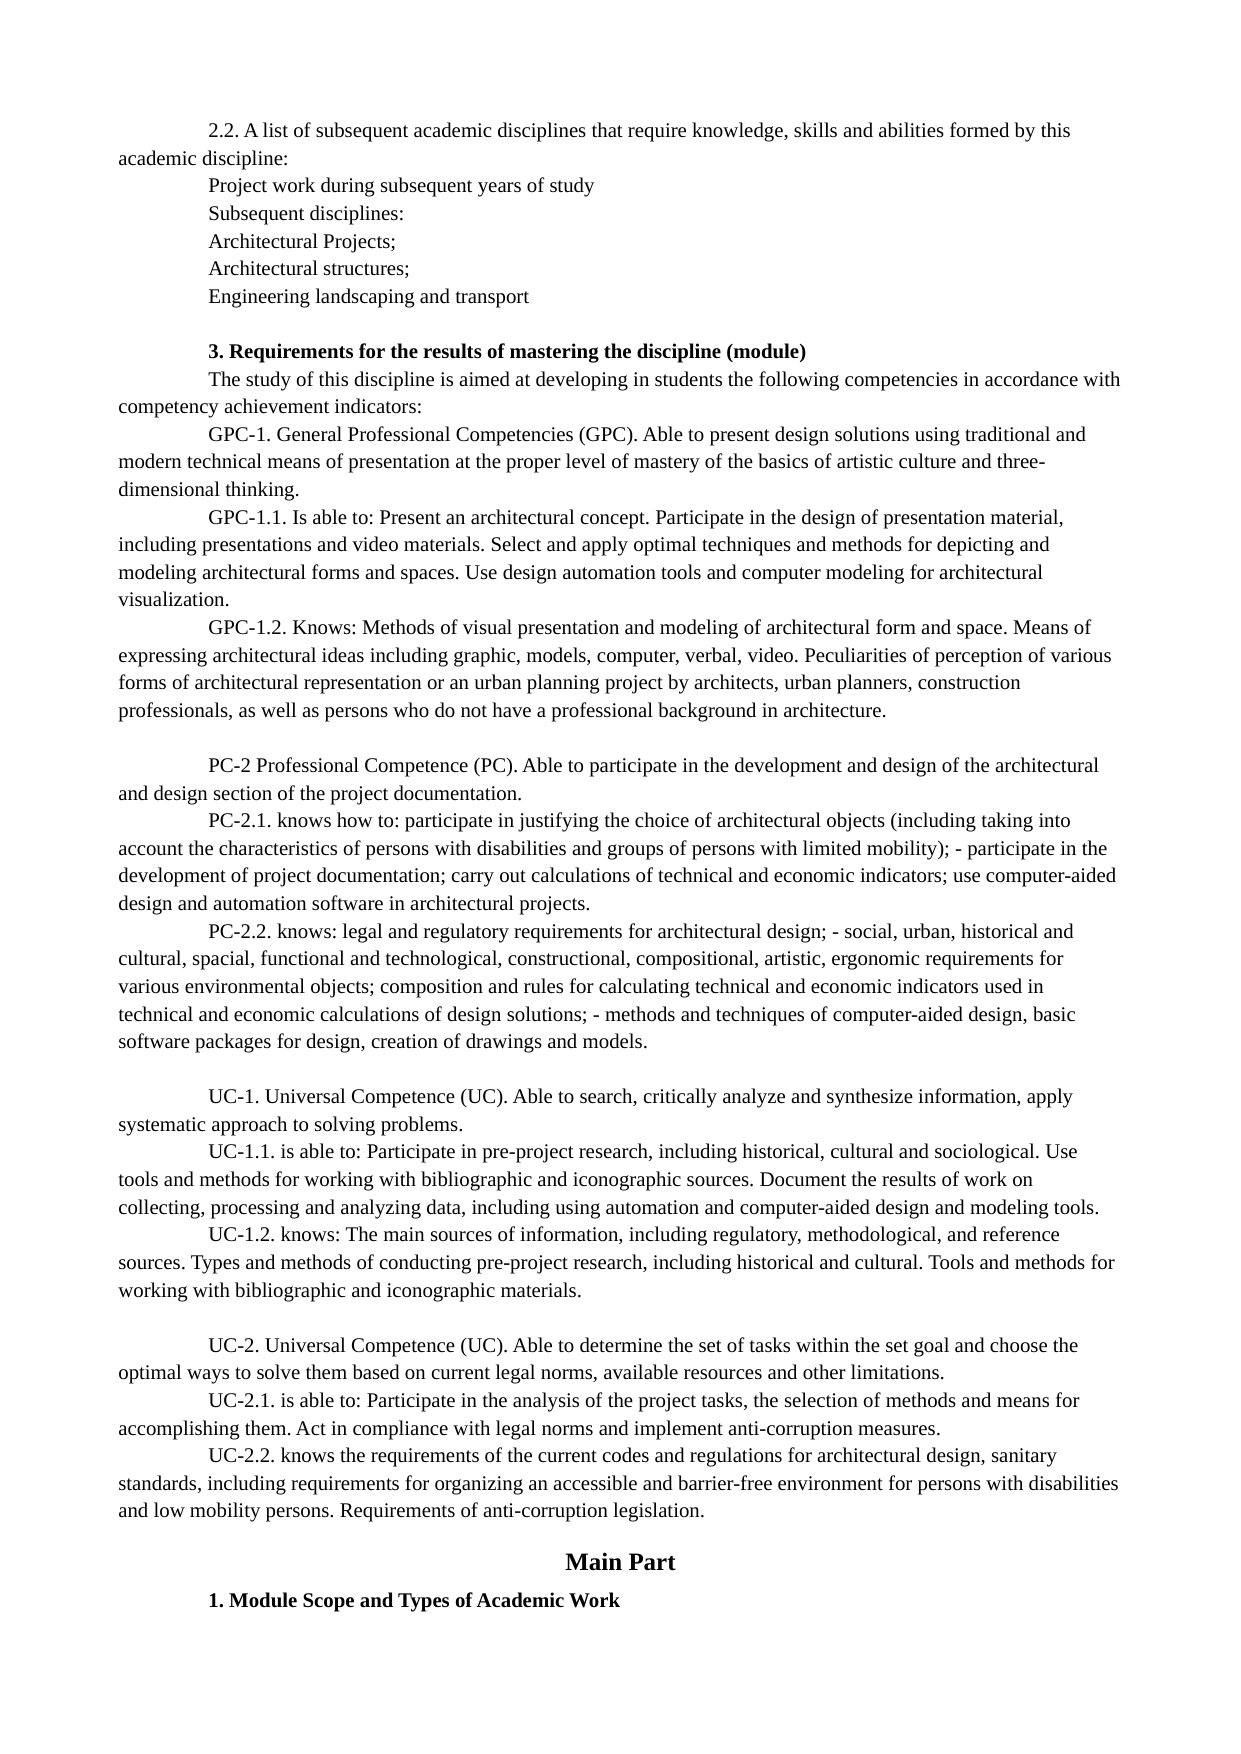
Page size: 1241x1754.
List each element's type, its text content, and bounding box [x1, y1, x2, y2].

text Subsequent disciplines: [118, 201, 1122, 225]
text PC-2 Professional Competence (PC). Able to participate in the development and design of the architectural and design section of the project documentation. [118, 753, 1122, 805]
text PC-2.2. knows: legal and regulatory requirements for architectural design; - social, urban, historical and cultural, spacial, functional and technological, constructional, compositional, artistic, ergonomic requirements for various environmental objects; composition and rules for calculating technical and economic indicators used in technical and economic calculations of design solutions; - methods and techniques of computer-aided design, basic software packages for design, creation of drawings and models. [118, 919, 1122, 1053]
text Architectural structures; [118, 256, 1122, 280]
text GPC-1.1. Is able to: Present an architectural concept. Participate in the design of presentation material, including presentations and video materials. Select and apply optimal techniques and methods for depicting and modeling architectural forms and spaces. Use design automation tools and computer modeling for architectural visualization. [118, 504, 1122, 611]
subtitle Main Part [118, 1547, 1122, 1576]
text UC-1. Universal Competence (UC). Able to search, critically analyze and synthesize information, apply systematic approach to solving problems. [118, 1084, 1122, 1136]
text UC-1.2. knows: The main sources of information, including regulatory, methodological, and reference sources. Types and methods of conducting pre-project research, including historical and cultural. Tools and methods for working with bibliographic and iconographic materials. [118, 1222, 1122, 1302]
text 2.2. A list of subsequent academic disciplines that require knowledge, skills and abilities formed by this academic discipline: [118, 118, 1122, 170]
text PC-2.1. knows how to: participate in justifying the choice of architectural objects (including taking into account the characteristics of persons with disabilities and groups of persons with limited mobility); - participate in the development of project documentation; carry out calculations of technical and economic indicators; use computer-aided design and automation software in architectural projects. [118, 808, 1122, 915]
text Engineering landscaping and transport [118, 284, 1122, 308]
text UC-1.1. is able to: Participate in pre-project research, including historical, cultural and sociological. Use tools and methods for working with bibliographic and iconographic sources. Document the results of work on collecting, processing and analyzing data, including using automation and computer-aided design and modeling tools. [118, 1139, 1122, 1219]
text UC-2.1. is able to: Participate in the analysis of the project tasks, the selection of methods and means for accomplishing them. Act in compliance with legal norms and implement anti-corruption measures. [118, 1388, 1122, 1439]
text GPC-1.2. Knows: Methods of visual presentation and modeling of architectural form and space. Means of expressing architectural ideas including graphic, models, computer, verbal, video. Peculiarities of perception of various forms of architectural representation or an urban planning project by architects, urban planners, construction professionals, as well as persons who do not have a professional background in architecture. [118, 615, 1122, 722]
text 1. Module Scope and Types of Academic Work [118, 1588, 1122, 1612]
text The study of this discipline is aimed at developing in students the following competencies in accordance with competency achievement indicators: [118, 367, 1122, 418]
text 3. Requirements for the results of mastering the discipline (module) [118, 339, 1122, 363]
text UC-2.2. knows the requirements of the current codes and regulations for architectural design, sanitary standards, including requirements for organizing an accessible and barrier-free environment for persons with disabilities and low mobility persons. Requirements of anti-corruption legislation. [118, 1443, 1122, 1522]
text Architectural Projects; [118, 228, 1122, 253]
text Project work during subsequent years of study [118, 173, 1122, 197]
text GPC-1. General Professional Competencies (GPC). Able to present design solutions using traditional and modern technical means of presentation at the proper level of mastery of the basics of artistic culture and three-dimensional thinking. [118, 422, 1122, 501]
text UC-2. Universal Competence (UC). Able to determine the set of tasks within the set goal and choose the optimal ways to solve them based on current legal norms, available resources and other limitations. [118, 1333, 1122, 1384]
